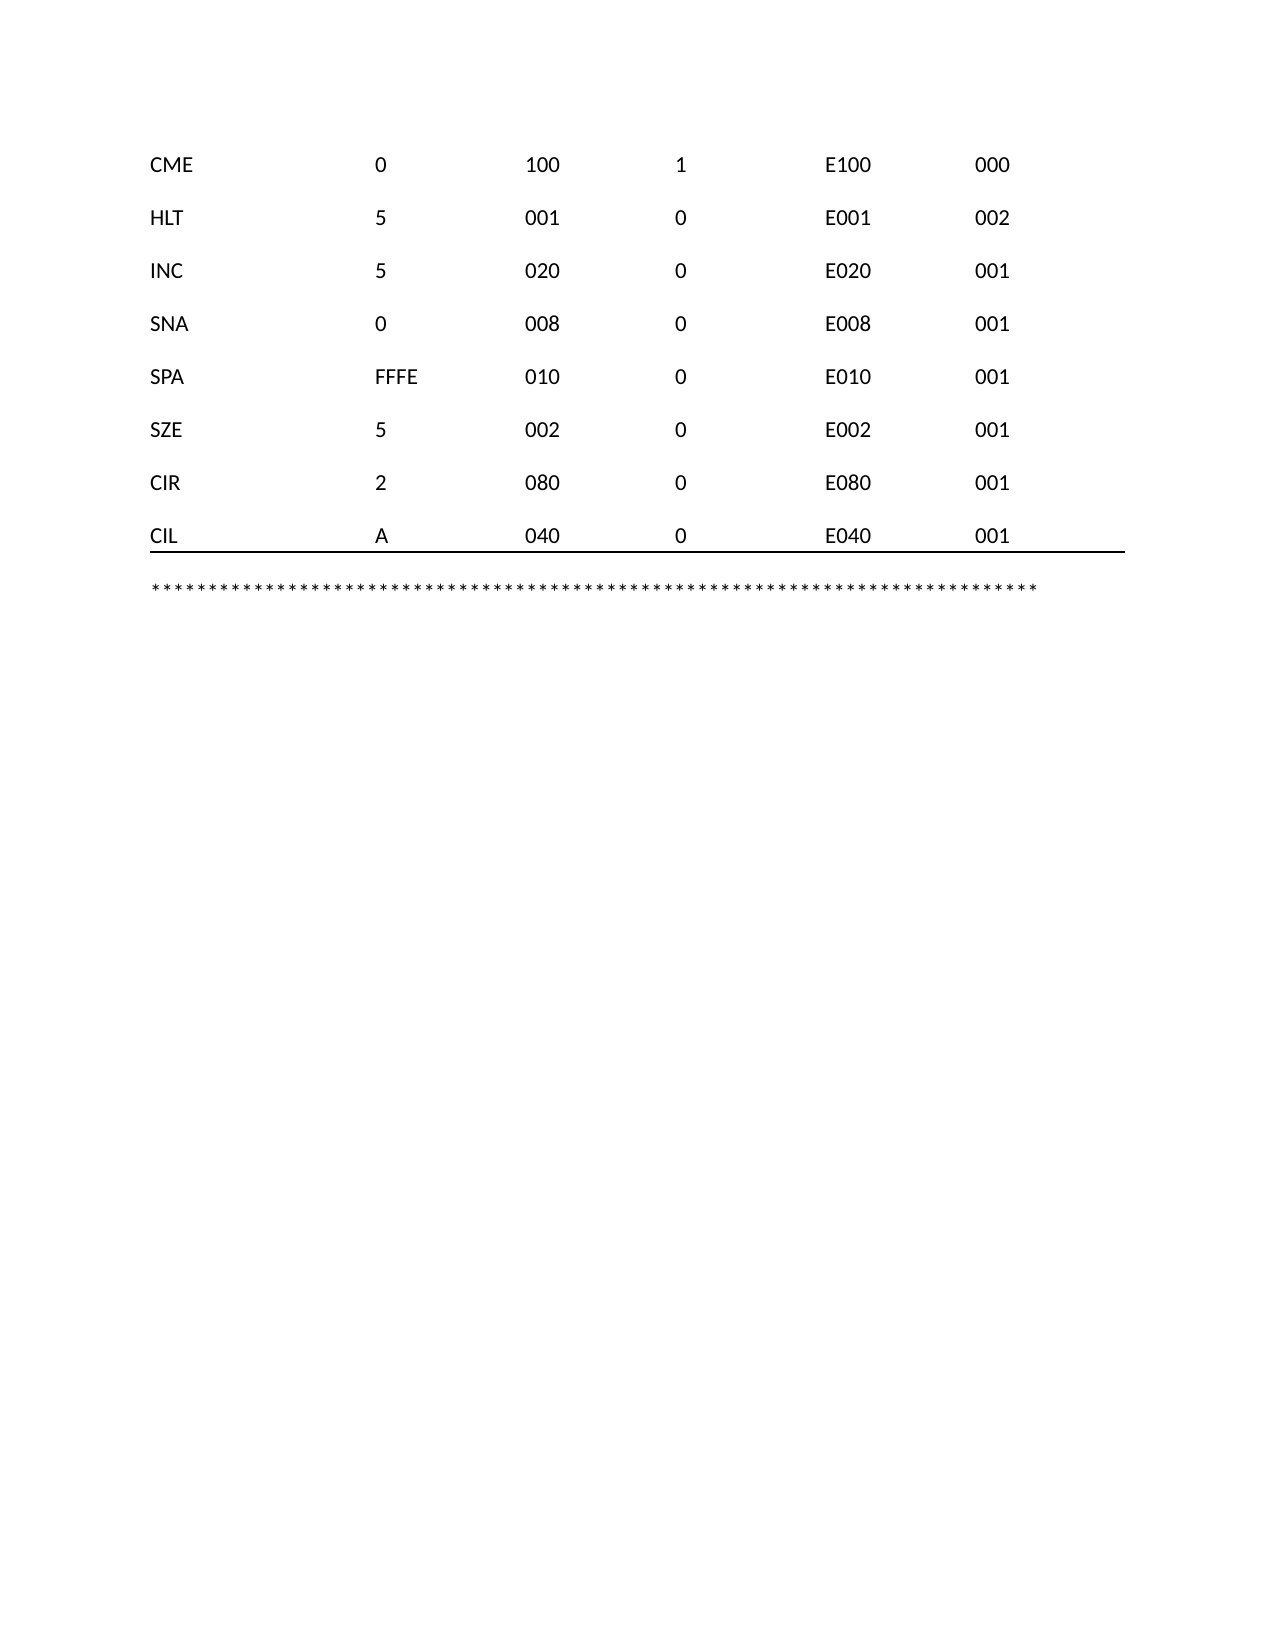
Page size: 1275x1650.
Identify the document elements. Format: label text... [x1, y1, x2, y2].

text INC 5 020 0 E020 001 [150, 256, 1125, 284]
text SZE 5 002 0 E002 001 [150, 415, 1125, 443]
text ****************************************************************************** [150, 578, 1125, 606]
text HLT 5 001 0 E001 002 [150, 203, 1125, 231]
text CIL A 040 0 E040 001 [150, 521, 1125, 551]
text CIR 2 080 0 E080 001 [150, 468, 1125, 496]
text CME 0 100 1 E100 000 [150, 150, 1125, 178]
text SPA FFFE 010 0 E010 001 [150, 362, 1125, 390]
text SNA 0 008 0 E008 001 [150, 309, 1125, 337]
